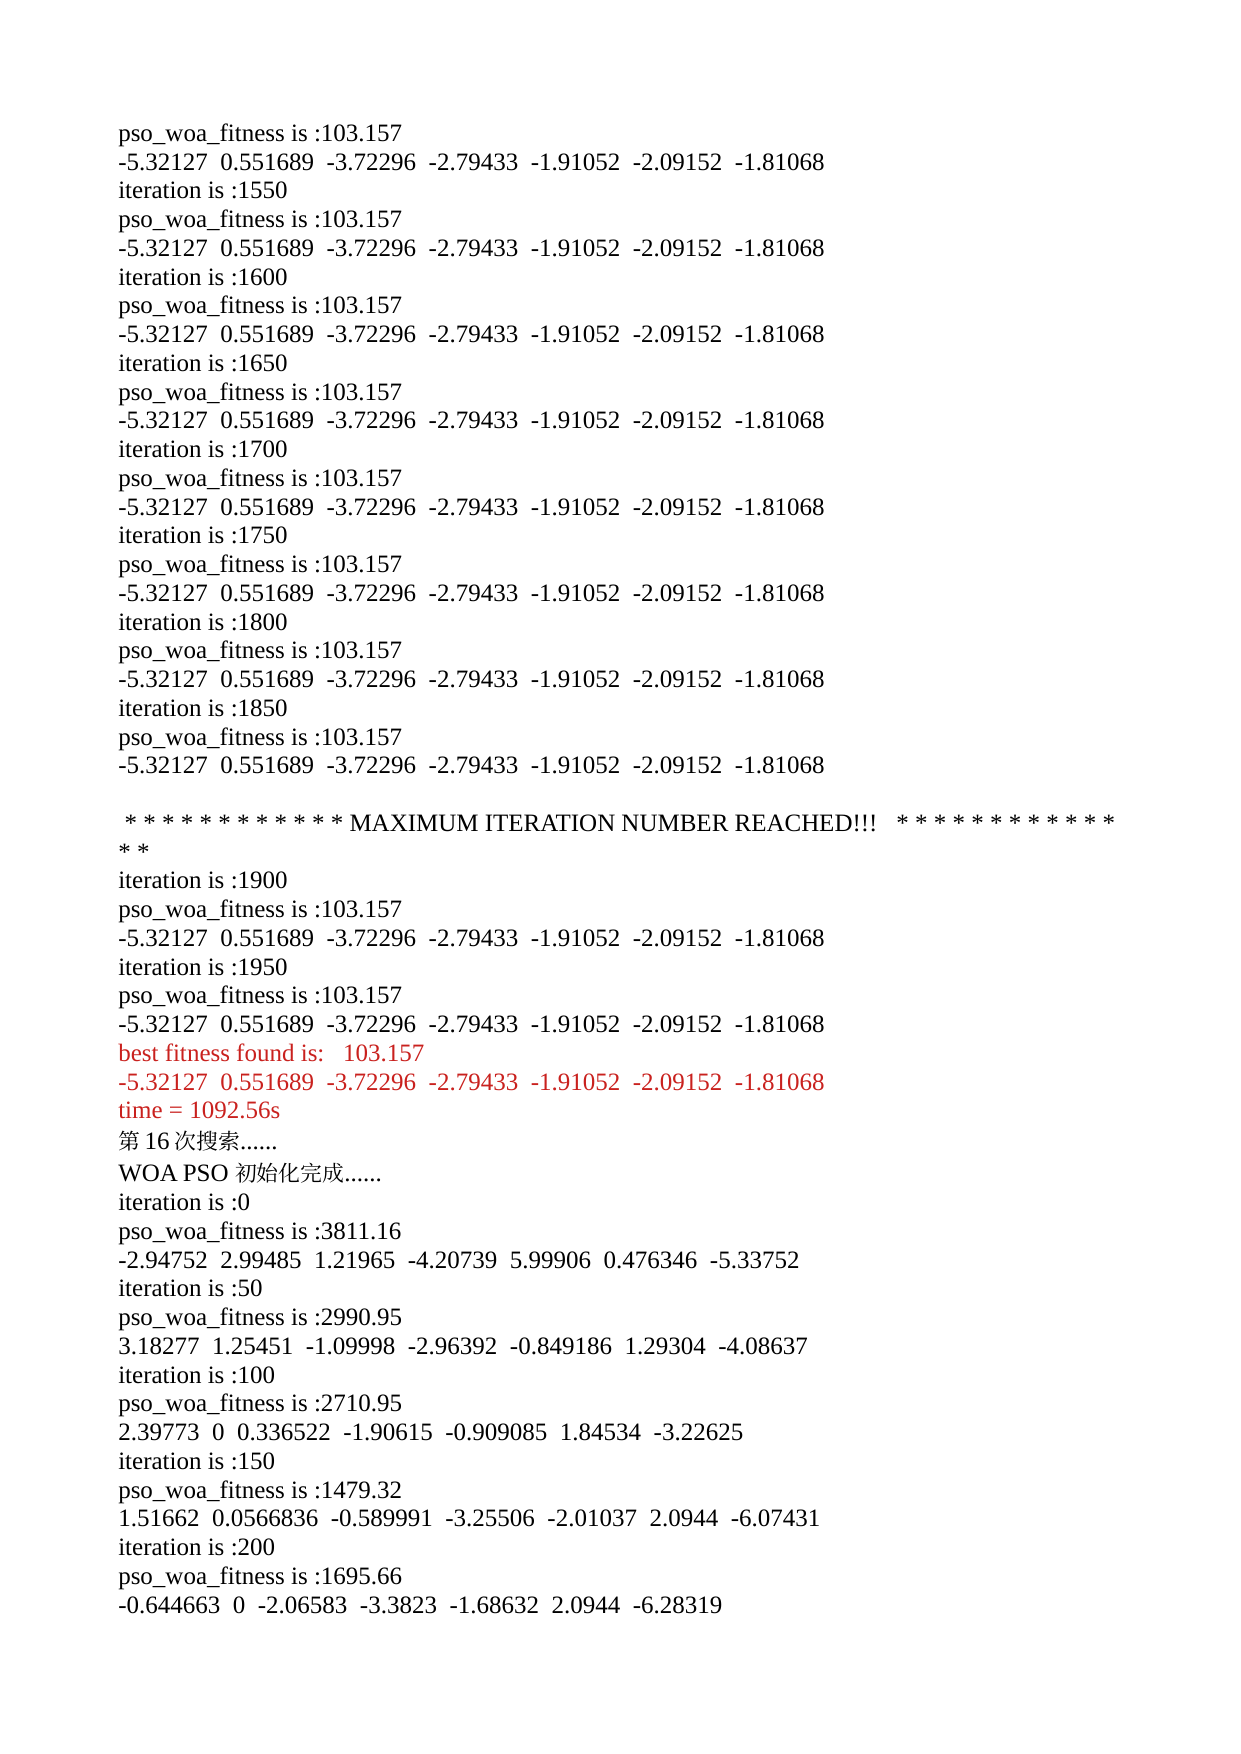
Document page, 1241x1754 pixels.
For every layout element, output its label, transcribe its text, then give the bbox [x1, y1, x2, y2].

text -5.32127 0.551689 -3.72296 -2.79433 -1.91052 -2.09152 -1.81068 [118, 664, 1122, 693]
text -5.32127 0.551689 -3.72296 -2.79433 -1.91052 -2.09152 -1.81068 [118, 406, 1122, 434]
text pso_woa_fitness is :103.157 [118, 722, 1122, 751]
text 1.51662 0.0566836 -0.589991 -3.25506 -2.01037 2.0944 -6.07431 [118, 1503, 1122, 1532]
text iteration is :1650 [118, 348, 1122, 377]
text 2.39773 0 0.336522 -1.90615 -0.909085 1.84534 -3.22625 [118, 1417, 1122, 1446]
text -5.32127 0.551689 -3.72296 -2.79433 -1.91052 -2.09152 -1.81068 [118, 1067, 1122, 1096]
text pso_woa_fitness is :103.157 [118, 463, 1122, 492]
text pso_woa_fitness is :103.157 [118, 894, 1122, 923]
text -2.94752 2.99485 1.21965 -4.20739 5.99906 0.476346 -5.33752 [118, 1245, 1122, 1273]
text iteration is :1700 [118, 434, 1122, 463]
text pso_woa_fitness is :103.157 [118, 981, 1122, 1009]
text time = 1092.56s [118, 1096, 1122, 1124]
text pso_woa_fitness is :103.157 [118, 118, 1122, 147]
text pso_woa_fitness is :103.157 [118, 636, 1122, 664]
text pso_woa_fitness is :103.157 [118, 291, 1122, 319]
text iteration is :1950 [118, 952, 1122, 981]
text iteration is :1550 [118, 176, 1122, 204]
text iteration is :0 [118, 1187, 1122, 1216]
text -5.32127 0.551689 -3.72296 -2.79433 -1.91052 -2.09152 -1.81068 [118, 923, 1122, 952]
text pso_woa_fitness is :3811.16 [118, 1216, 1122, 1245]
text -5.32127 0.551689 -3.72296 -2.79433 -1.91052 -2.09152 -1.81068 [118, 319, 1122, 348]
text -5.32127 0.551689 -3.72296 -2.79433 -1.91052 -2.09152 -1.81068 [118, 492, 1122, 521]
text iteration is :100 [118, 1360, 1122, 1388]
text 3.18277 1.25451 -1.09998 -2.96392 -0.849186 1.29304 -4.08637 [118, 1331, 1122, 1360]
text pso_woa_fitness is :103.157 [118, 377, 1122, 406]
text pso_woa_fitness is :2990.95 [118, 1302, 1122, 1331]
text iteration is :1900 [118, 866, 1122, 894]
text iteration is :50 [118, 1273, 1122, 1302]
text pso_woa_fitness is :2710.95 [118, 1388, 1122, 1417]
text iteration is :1850 [118, 693, 1122, 722]
text -5.32127 0.551689 -3.72296 -2.79433 -1.91052 -2.09152 -1.81068 [118, 147, 1122, 176]
text 第16次搜索...... [118, 1124, 1122, 1156]
text -0.644663 0 -2.06583 -3.3823 -1.68632 2.0944 -6.28319 [118, 1590, 1122, 1618]
text pso_woa_fitness is :1695.66 [118, 1561, 1122, 1590]
text WOA PSO 初始化完成...... [118, 1156, 1122, 1187]
text iteration is :1750 [118, 521, 1122, 549]
text pso_woa_fitness is :1479.32 [118, 1475, 1122, 1503]
text -5.32127 0.551689 -3.72296 -2.79433 -1.91052 -2.09152 -1.81068 [118, 233, 1122, 262]
text iteration is :200 [118, 1532, 1122, 1561]
text pso_woa_fitness is :103.157 [118, 549, 1122, 578]
text -5.32127 0.551689 -3.72296 -2.79433 -1.91052 -2.09152 -1.81068 [118, 578, 1122, 607]
text -5.32127 0.551689 -3.72296 -2.79433 -1.91052 -2.09152 -1.81068 [118, 1009, 1122, 1038]
text iteration is :150 [118, 1446, 1122, 1475]
text iteration is :1600 [118, 262, 1122, 291]
text * * * * * * * * * * * * MAXIMUM ITERATION NUMBER REACHED!!! * * * * * * * * * * * * * * [118, 808, 1122, 866]
text pso_woa_fitness is :103.157 [118, 204, 1122, 233]
text -5.32127 0.551689 -3.72296 -2.79433 -1.91052 -2.09152 -1.81068 [118, 751, 1122, 779]
text best fitness found is: 103.157 [118, 1038, 1122, 1067]
text iteration is :1800 [118, 607, 1122, 636]
